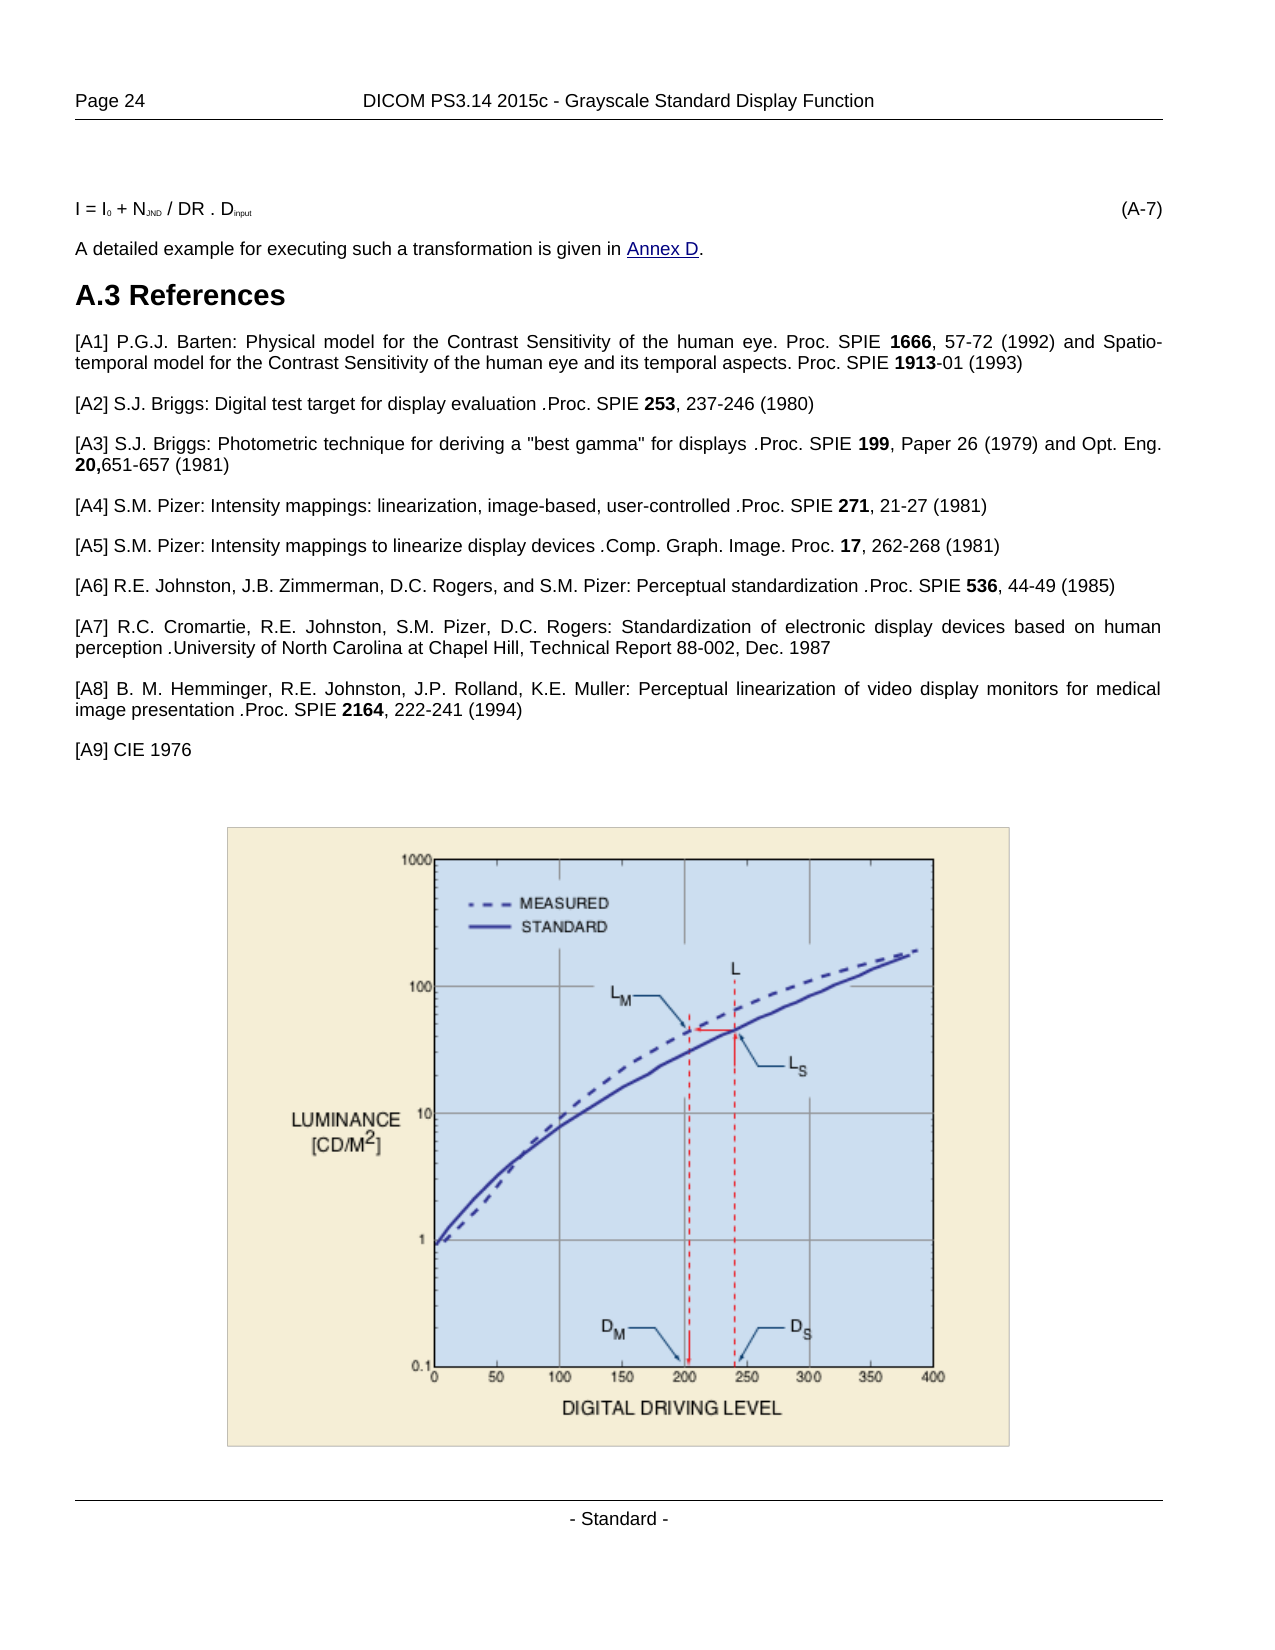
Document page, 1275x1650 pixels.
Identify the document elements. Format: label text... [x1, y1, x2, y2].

text [A4] S.M. Pizer: Intensity mappings: linearization, image-based, user-controlled .Proc. SPIE 271, 21-27 (1981) [75, 494, 1162, 516]
table_header (A-7) [1095, 198, 1162, 219]
text [A9] CIE 1976 [75, 739, 1162, 761]
text A.3 References [75, 278, 1162, 312]
table_header I = I0 + NJND / DR . Dinput [75, 198, 1094, 219]
text [A3] S.J. Briggs: Photometric technique for deriving a "best gamma" for displays .Proc. SPIE 199, Paper 26 (1979) and Opt. Eng. 20,651-657 (1981) [75, 433, 1162, 476]
text A detailed example for executing such a transformation is given in Annex D. [75, 238, 1162, 259]
text [A1] P.G.J. Barten: Physical model for the Contrast Sensitivity of the human eye. Proc. SPIE 1666, 57-72 (1992) and Spatio-temporal model for the Contrast Sensitivity of the human eye and its temporal aspects. Proc. SPIE 1913-01 (1993) [75, 330, 1162, 373]
text [A7] R.C. Cromartie, R.E. Johnston, S.M. Pizer, D.C. Rogers: Standardization of electronic display devices based on human perception .University of North Carolina at Chapel Hill, Technical Report 88-002, Dec. 1987 [75, 615, 1162, 658]
text [A8] B. M. Hemminger, R.E. Johnston, J.P. Rolland, K.E. Muller: Perceptual linearization of video display monitors for medical image presentation .Proc. SPIE 2164, 222-241 (1994) [75, 677, 1162, 720]
text [A5] S.M. Pizer: Intensity mappings to linearize display devices .Comp. Graph. Image. Proc. 17, 262-268 (1981) [75, 535, 1162, 556]
text [A2] S.J. Briggs: Digital test target for display evaluation .Proc. SPIE 253, 237-246 (1980) [75, 392, 1162, 414]
picture [226, 827, 1011, 1448]
text [A6] R.E. Johnston, J.B. Zimmerman, D.C. Rogers, and S.M. Pizer: Perceptual standardization .Proc. SPIE 536, 44-49 (1985) [75, 575, 1162, 597]
